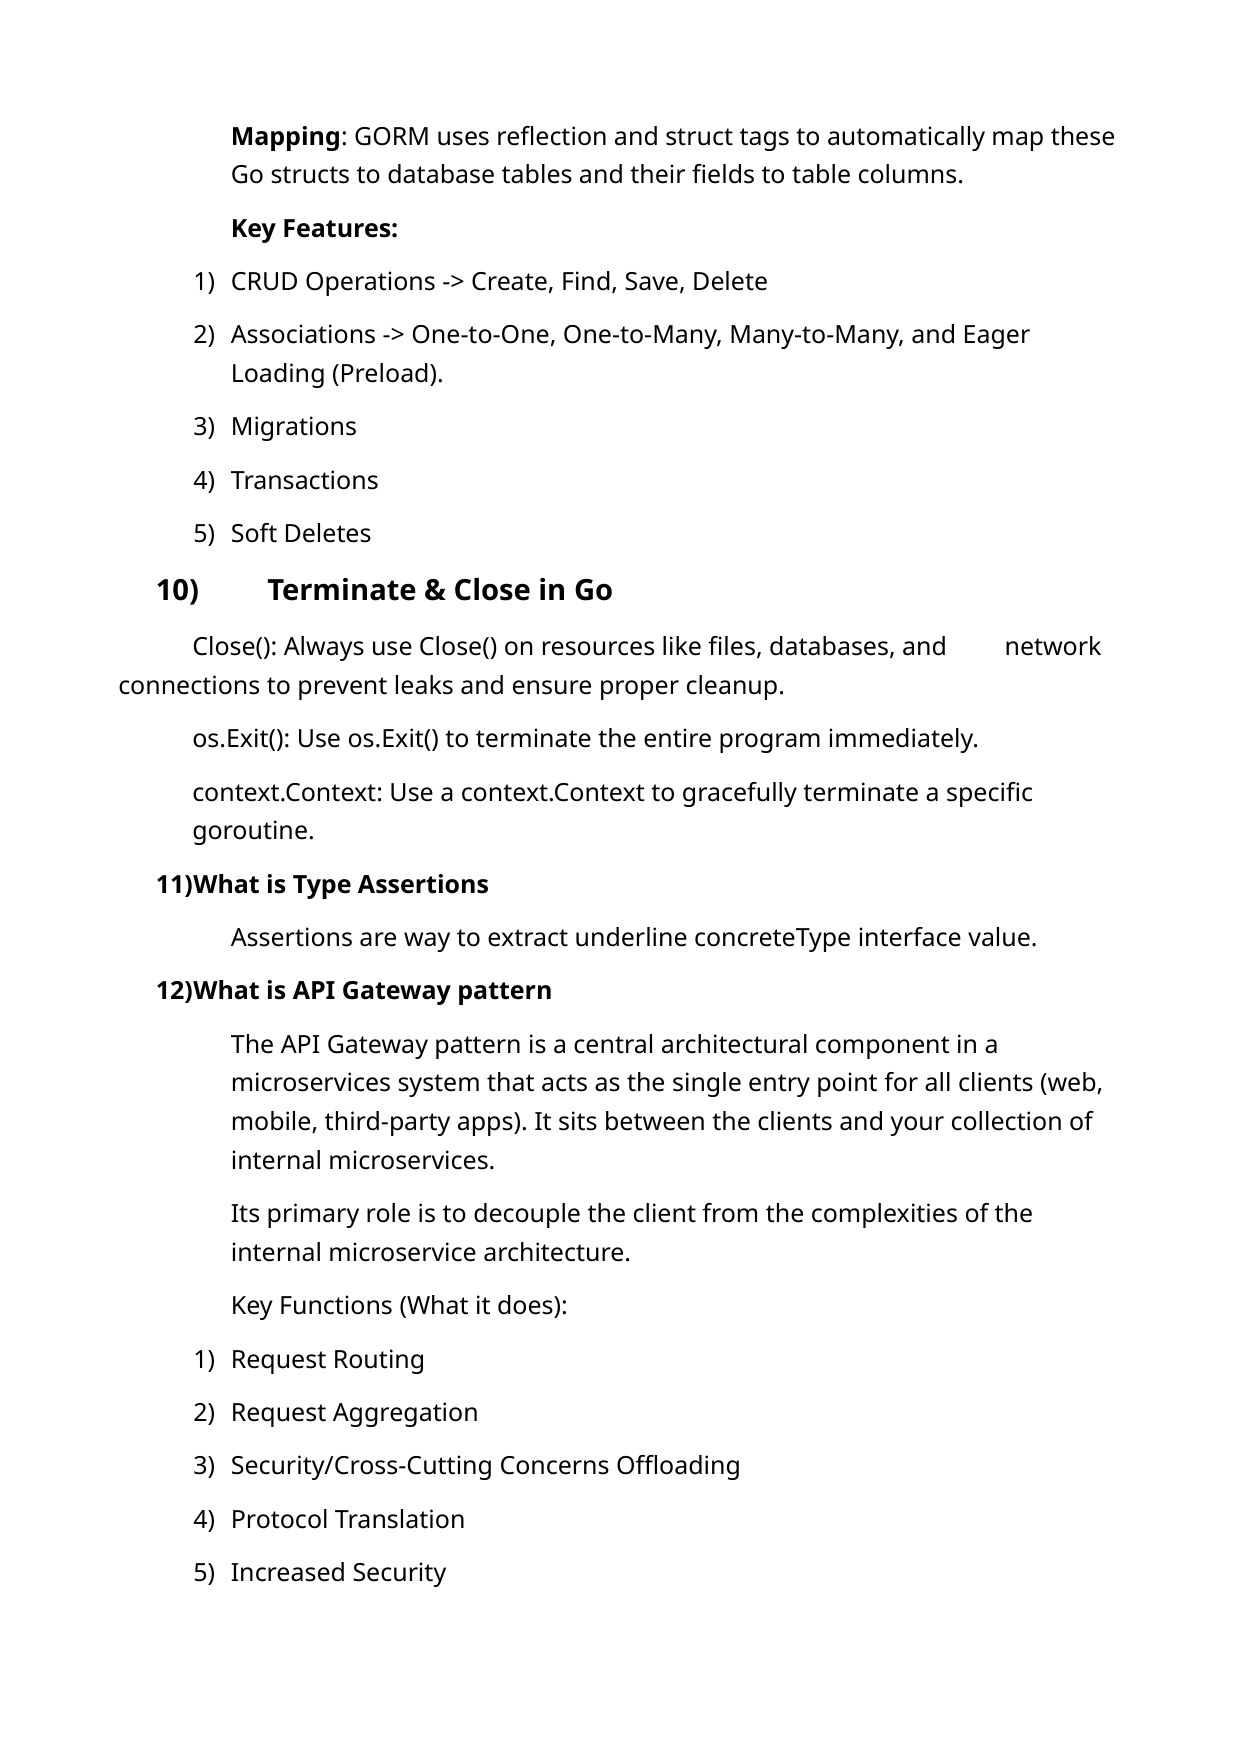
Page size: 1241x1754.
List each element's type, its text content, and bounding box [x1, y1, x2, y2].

list Associations -> One-to-One, One-to-Many, Many-to-Many, and Eager Loading (Preload). [193, 317, 1122, 390]
subtitle Terminate & Close in Go [156, 569, 1122, 609]
text Close(): Always use Close() on resources like files, databases, and network connections to prevent leaks and ensure proper cleanup. [118, 629, 1122, 702]
list Its primary role is to decouple the client from the complexities of the internal microservice architecture. [193, 1196, 1122, 1269]
list Request Aggregation [193, 1394, 1122, 1429]
list Mapping: GORM uses reflection and struct tags to automatically map these Go structs to database tables and their fields to table columns. [193, 118, 1122, 191]
list Assertions are way to extract underline concreteType interface value. [193, 919, 1122, 954]
list Transactions [193, 462, 1122, 496]
list Request Routing [193, 1341, 1122, 1375]
list Soft Deletes [193, 516, 1122, 550]
list Increased Security [193, 1554, 1122, 1589]
list Migrations [193, 409, 1122, 443]
list What is API Gateway pattern [156, 973, 1122, 1007]
list What is Type Assertions [156, 866, 1122, 900]
list Key Functions (What it does): [193, 1288, 1122, 1322]
list Key Features: [193, 210, 1122, 244]
list Protocol Translation [193, 1501, 1122, 1535]
list CRUD Operations -> Create, Find, Save, Delete [193, 263, 1122, 298]
list Security/Cross-Cutting Concerns Offloading [193, 1448, 1122, 1482]
text os.Exit(): Use os.Exit() to terminate the entire program immediately. [118, 721, 1122, 755]
list The API Gateway pattern is a central architectural component in a microservices system that acts as the single entry point for all clients (web, mobile, third-party apps). It sits between the clients and your collection of internal microservices. [193, 1026, 1122, 1177]
text context.Context: Use a context.Context to gracefully terminate a specific goroutine. [118, 774, 1122, 847]
